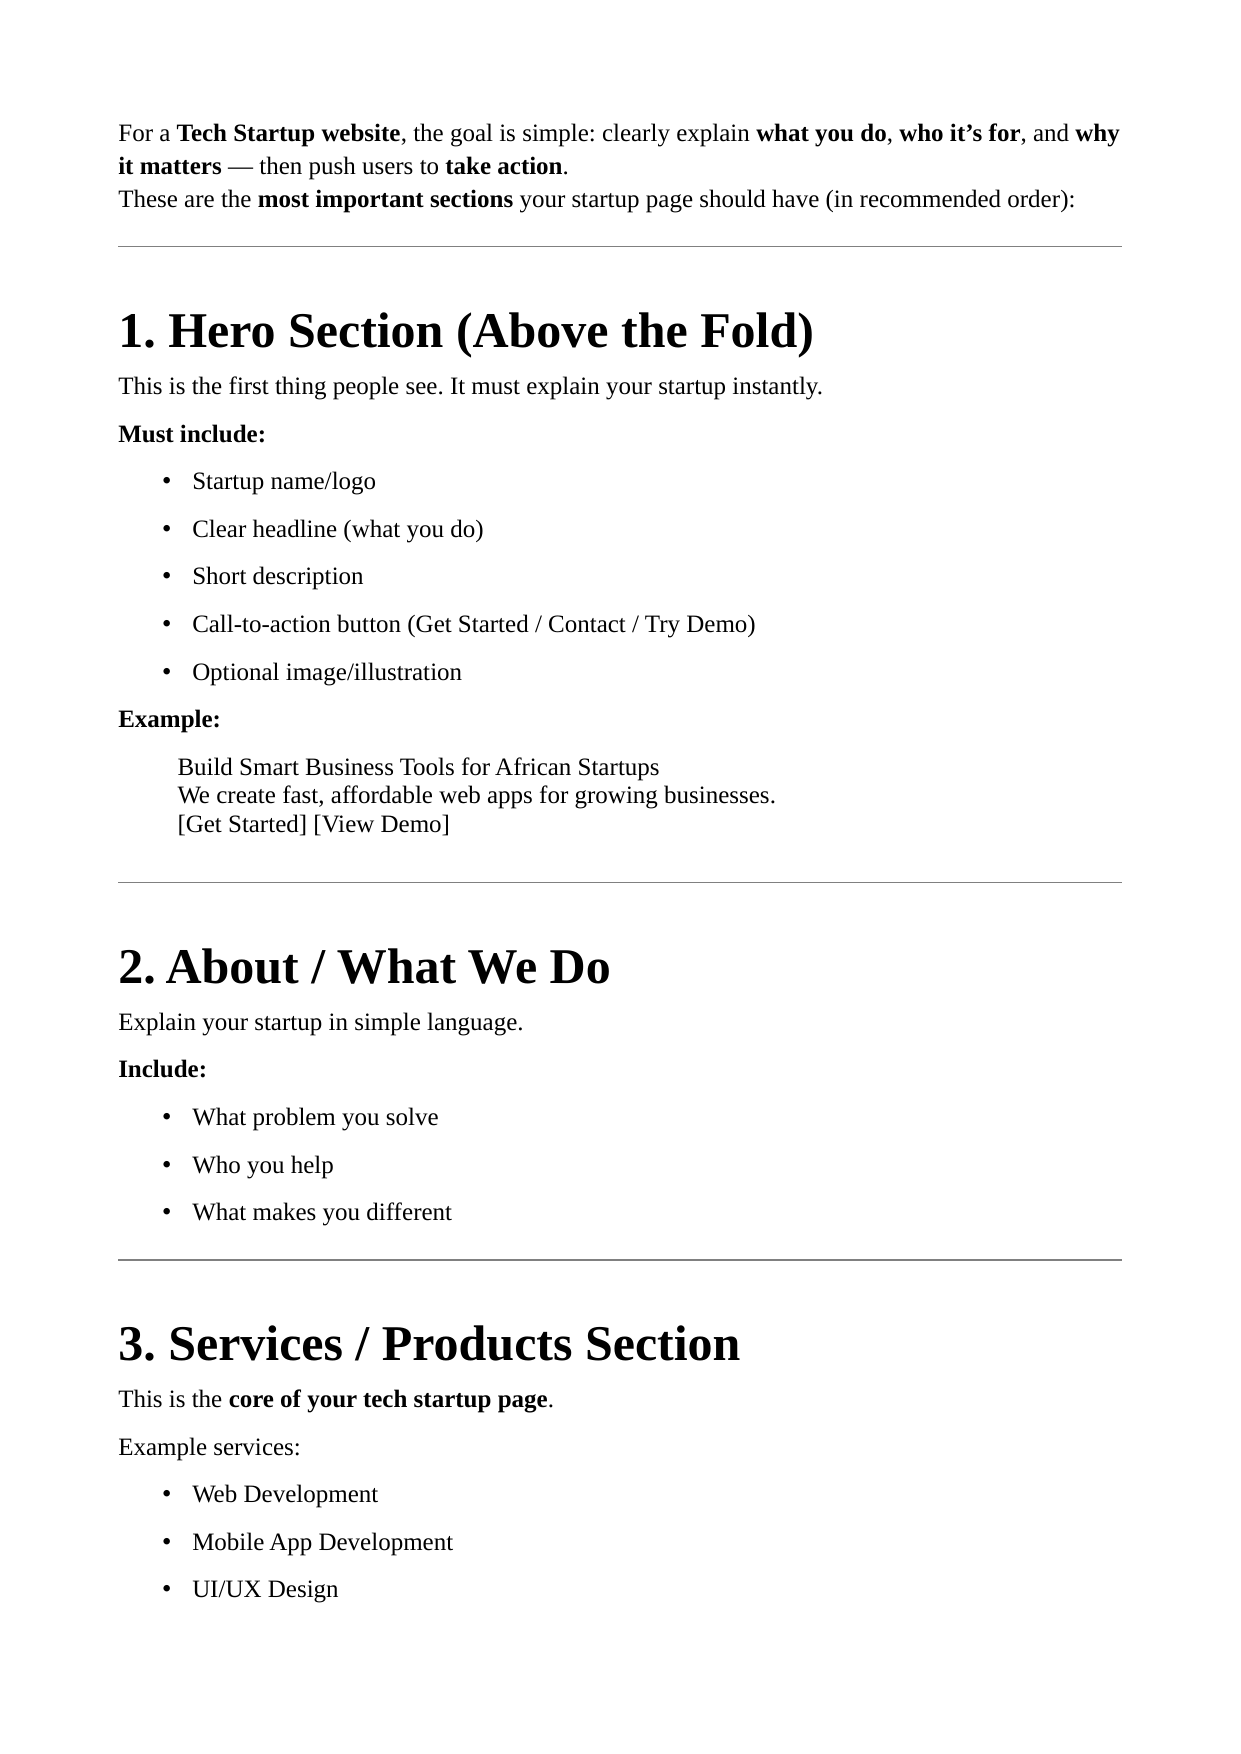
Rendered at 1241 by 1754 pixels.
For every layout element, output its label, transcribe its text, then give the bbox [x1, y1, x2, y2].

list Optional image/illustration [162, 657, 1122, 685]
subtitle 2. About / What We Do [118, 937, 1122, 994]
text Include: [118, 1054, 1122, 1083]
list Mobile App Development [162, 1527, 1122, 1556]
text This is the first thing people see. It must explain your startup instantly. [118, 371, 1122, 400]
text Build Smart Business Tools for African Startups We create fast, affordable web apps for growing businesses. [Get Started] [View Demo] [177, 752, 1063, 838]
subtitle 1. Hero Section (Above the Fold) [118, 301, 1122, 358]
text This is the core of your tech startup page. [118, 1384, 1122, 1413]
text Example: [118, 704, 1122, 733]
text Example services: [118, 1432, 1122, 1461]
list Startup name/logo [162, 466, 1122, 495]
text Must include: [118, 419, 1122, 447]
list Short description [162, 561, 1122, 590]
subtitle 3. Services / Products Section [118, 1314, 1122, 1372]
list Web Development [162, 1479, 1122, 1508]
text Explain your startup in simple language. [118, 1007, 1122, 1036]
list Call-to-action button (Get Started / Contact / Try Demo) [162, 609, 1122, 638]
list Who you help [162, 1150, 1122, 1178]
list What makes you different [162, 1197, 1122, 1226]
list UI/UX Design [162, 1574, 1122, 1603]
list What problem you solve [162, 1102, 1122, 1131]
list Clear headline (what you do) [162, 514, 1122, 543]
text For a Tech Startup website, the goal is simple: clearly explain what you do, who it’s for, and why it matters — then push users to take action. These are the most important sections your startup page should have (in recommended order): [118, 118, 1122, 213]
